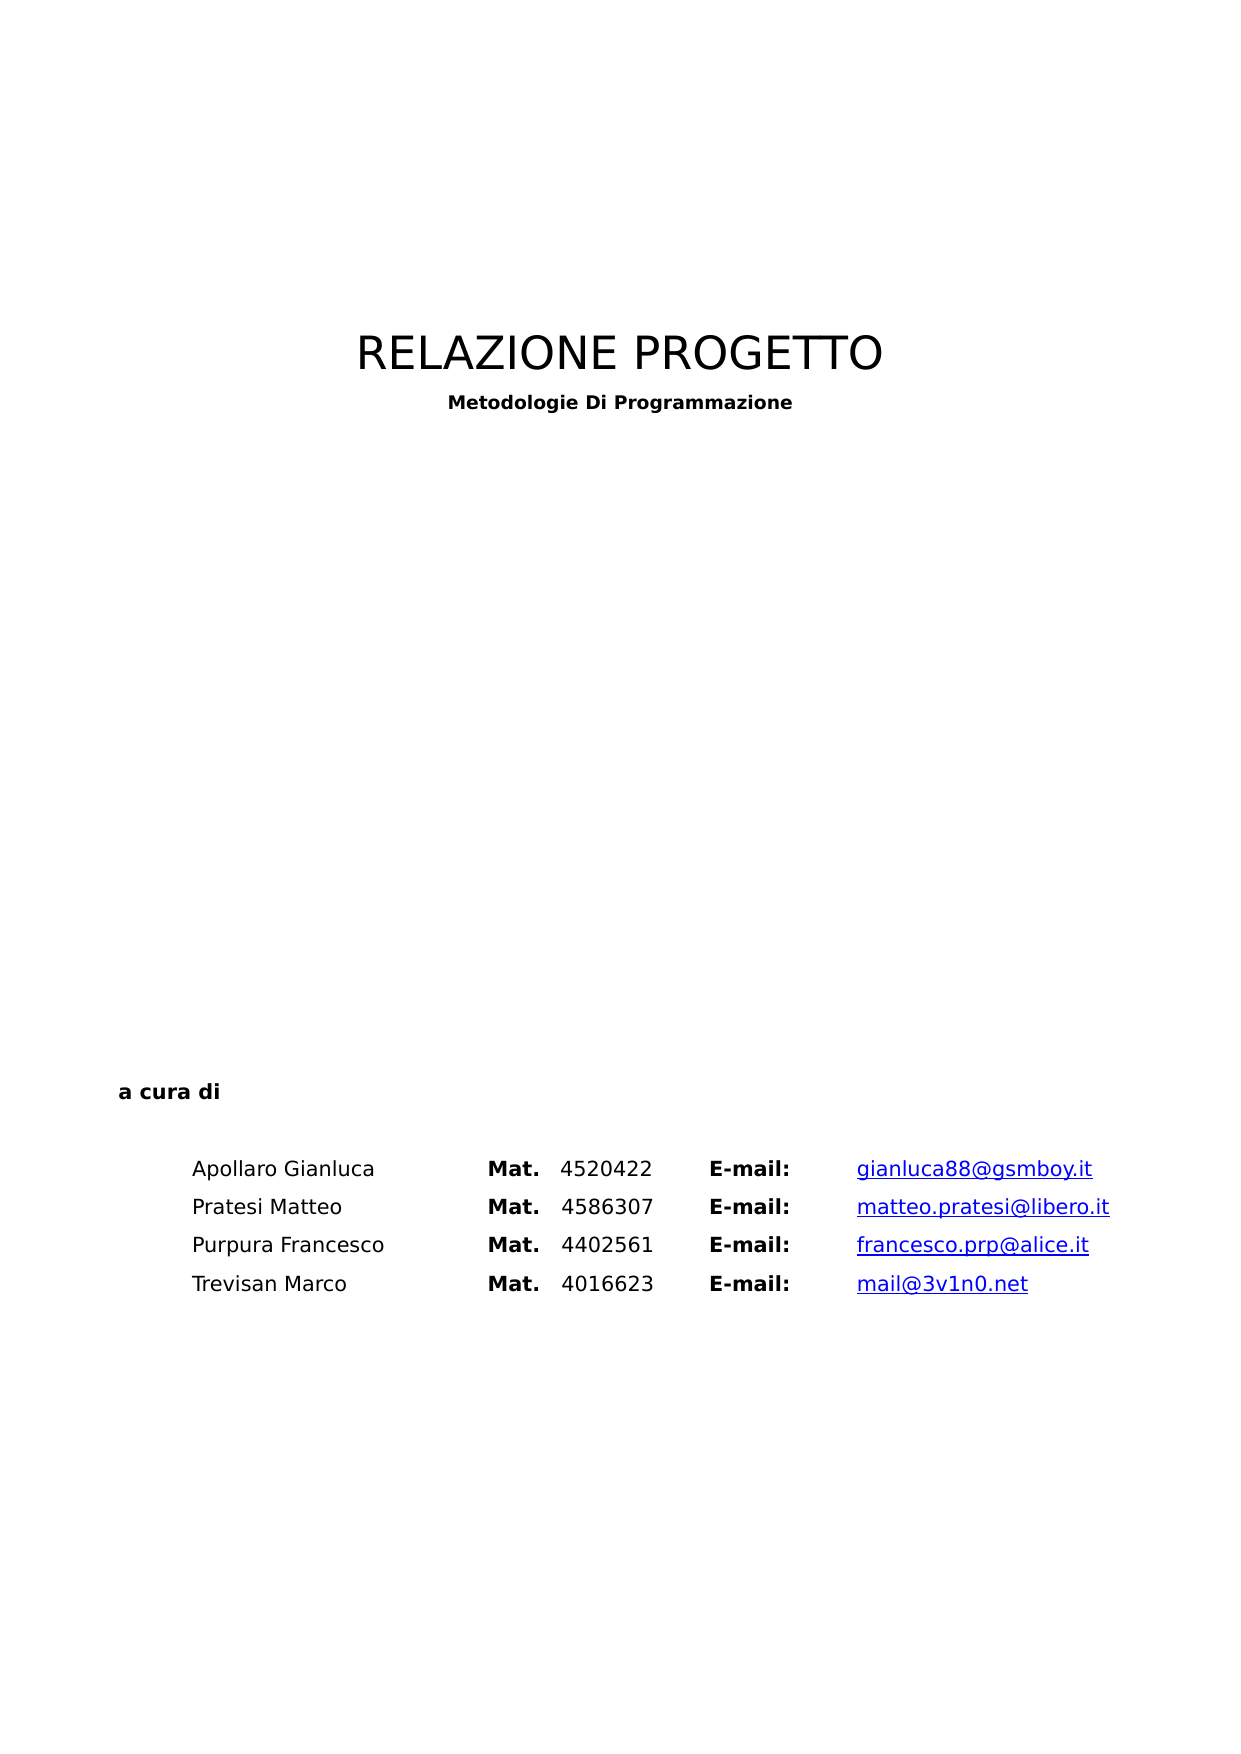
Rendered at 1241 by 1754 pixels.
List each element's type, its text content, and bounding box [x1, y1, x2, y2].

text Trevisan Marco Mat. 4016623 E-mail: mail@3v1n0.net [118, 1270, 1122, 1297]
text Pratesi Matteo Mat. 4586307 E-mail: matteo.pratesi@libero.it [118, 1193, 1122, 1220]
text Purpura Francesco Mat. 4402561 E-mail: francesco.prp@alice.it [118, 1232, 1122, 1258]
text RELAZIONE PROGETTO [118, 326, 1122, 380]
text Metodologie Di Programmazione [118, 392, 1122, 414]
text a cura di [118, 1078, 1122, 1105]
text Apollaro Gianluca Mat. 4520422 E-mail: gianluca88@gsmboy.it [118, 1155, 1122, 1182]
